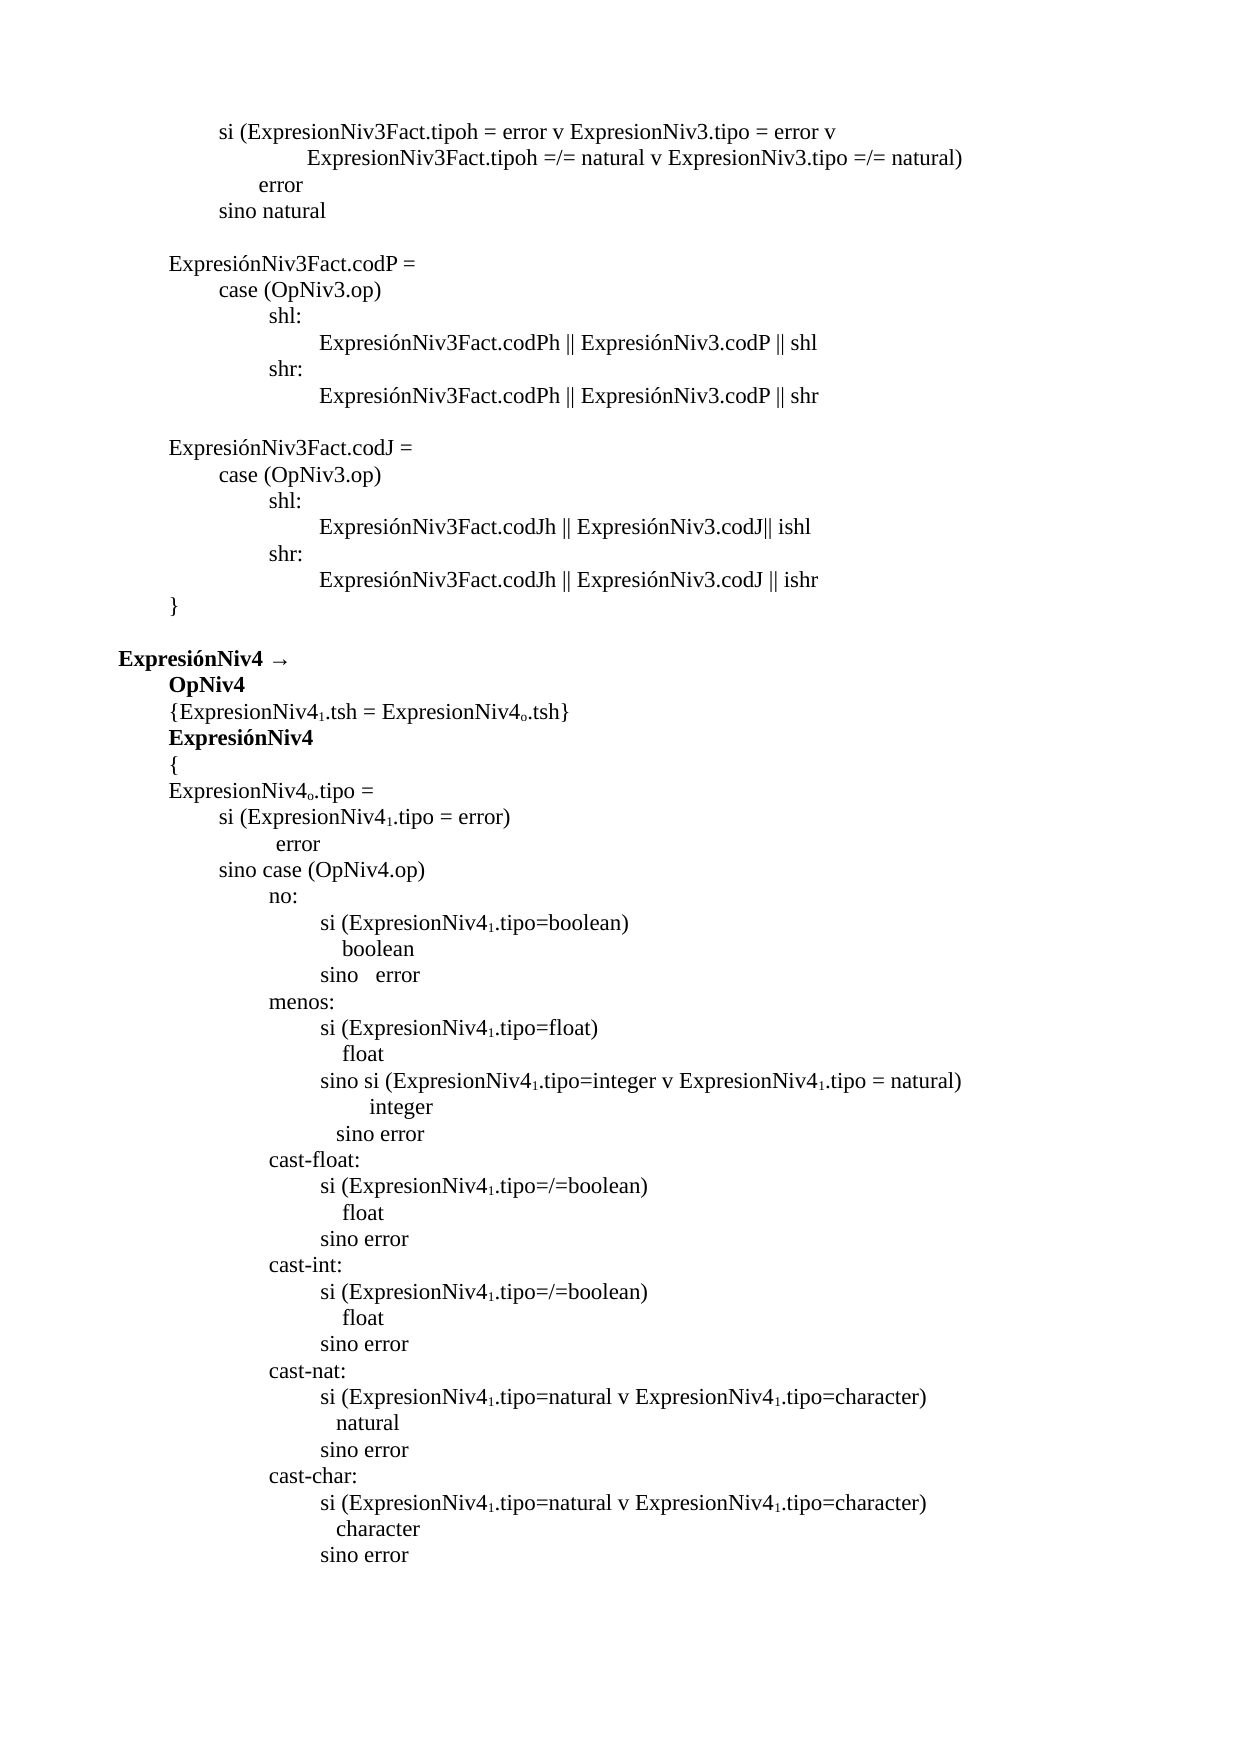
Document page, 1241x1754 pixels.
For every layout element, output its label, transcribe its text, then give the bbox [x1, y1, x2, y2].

text sino si (ExpresionNiv41.tipo=integer v ExpresionNiv41.tipo = natural) [118, 1067, 1122, 1093]
text float [118, 1199, 1122, 1225]
text shr: [118, 540, 1122, 566]
text ExpresiónNiv4 [118, 724, 1122, 751]
text ExpresionNiv3Fact.tipoh =/= natural v ExpresionNiv3.tipo =/= natural) [118, 144, 1122, 171]
text cast-char: [118, 1462, 1122, 1488]
text si (ExpresionNiv41.tipo=/=boolean) [118, 1172, 1122, 1199]
text sino error [118, 1225, 1122, 1251]
text si (ExpresionNiv41.tipo=natural v ExpresionNiv41.tipo=character) [118, 1383, 1122, 1409]
text ExpresiónNiv3Fact.codPh || ExpresiónNiv3.codP || shr [118, 382, 1122, 408]
text ExpresiónNiv3Fact.codJh || ExpresiónNiv3.codJ || ishr [118, 566, 1122, 592]
text ExpresiónNiv3Fact.codP = [118, 250, 1122, 276]
text sino error [118, 1119, 1122, 1146]
text { [118, 751, 1122, 777]
text shl: [118, 303, 1122, 329]
text ExpresiónNiv3Fact.codJ = [118, 434, 1122, 461]
text sino case (OpNiv4.op) [118, 856, 1122, 882]
text si (ExpresionNiv41.tipo=boolean) [118, 909, 1122, 935]
text ExpresiónNiv4 → [118, 645, 1122, 672]
text {ExpresionNiv41.tsh = ExpresionNiv4o.tsh} [118, 698, 1122, 724]
text float [118, 1304, 1122, 1330]
text sino error [118, 1436, 1122, 1462]
text ExpresiónNiv3Fact.codJh || ExpresiónNiv3.codJ|| ishl [118, 513, 1122, 540]
text sino natural [118, 197, 1122, 223]
text } [118, 592, 1122, 619]
text shr: [118, 355, 1122, 382]
text cast-int: [118, 1251, 1122, 1278]
text case (OpNiv3.op) [118, 461, 1122, 487]
text menos: [118, 988, 1122, 1014]
text case (OpNiv3.op) [118, 276, 1122, 303]
text no: [118, 882, 1122, 909]
text error [118, 171, 1122, 197]
text sino error [118, 1330, 1122, 1357]
text error [118, 830, 1122, 856]
text cast-float: [118, 1146, 1122, 1172]
text si (ExpresionNiv3Fact.tipoh = error v ExpresionNiv3.tipo = error v [118, 118, 1122, 144]
text natural [118, 1409, 1122, 1436]
text float [118, 1041, 1122, 1067]
text ExpresionNiv4o.tipo = [118, 777, 1122, 803]
text shl: [118, 487, 1122, 513]
text cast-nat: [118, 1357, 1122, 1383]
text integer [118, 1093, 1122, 1119]
text si (ExpresionNiv41.tipo = error) [118, 803, 1122, 830]
text character [118, 1515, 1122, 1541]
text boolean [118, 935, 1122, 961]
text si (ExpresionNiv41.tipo=/=boolean) [118, 1278, 1122, 1304]
text OpNiv4 [118, 672, 1122, 698]
text ExpresiónNiv3Fact.codPh || ExpresiónNiv3.codP || shl [118, 329, 1122, 355]
text si (ExpresionNiv41.tipo=float) [118, 1014, 1122, 1041]
text sino error [118, 1541, 1122, 1568]
text sino error [118, 961, 1122, 988]
text si (ExpresionNiv41.tipo=natural v ExpresionNiv41.tipo=character) [118, 1488, 1122, 1515]
